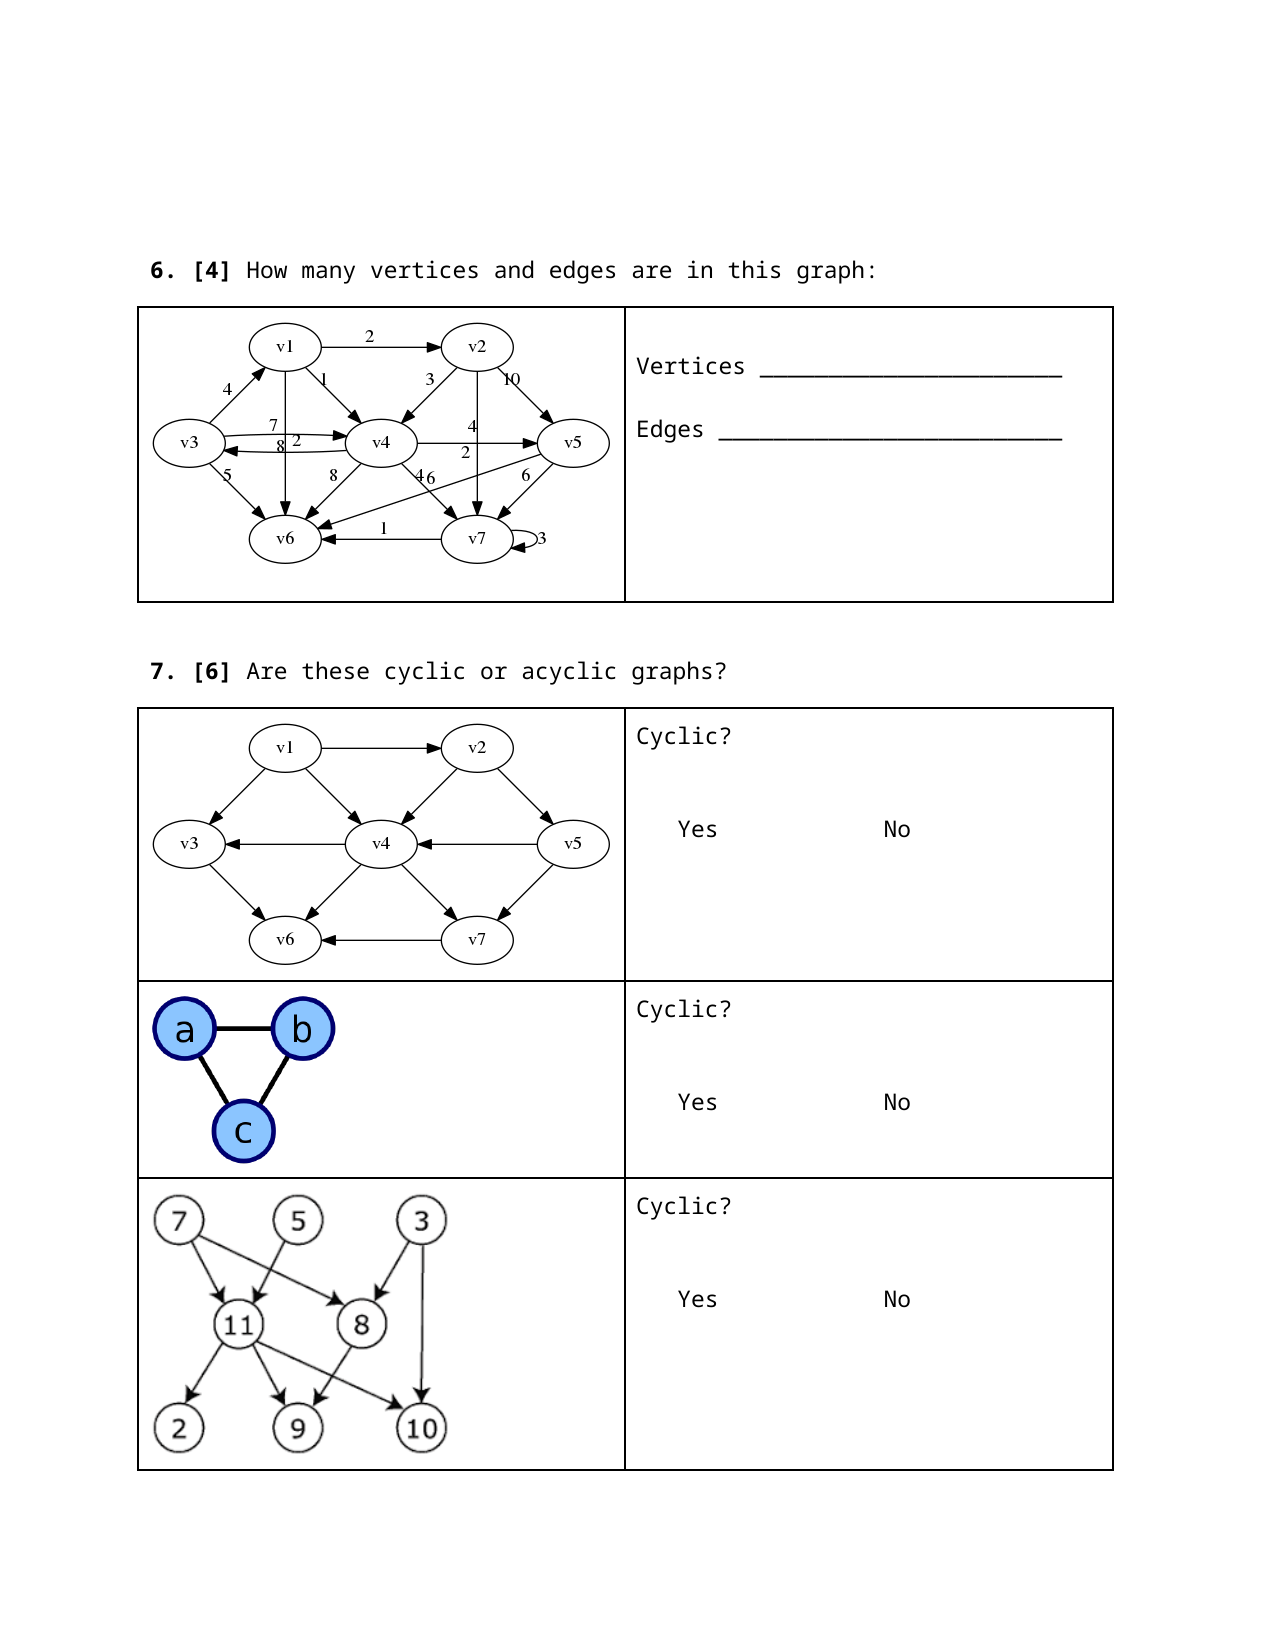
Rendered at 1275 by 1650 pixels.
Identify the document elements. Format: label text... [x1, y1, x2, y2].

picture [148, 1189, 453, 1459]
table_cell [139, 1179, 624, 1469]
table_header Cyclic? Yes No [626, 709, 1112, 980]
text 7. [6] Are these cyclic or acyclic graphs? [150, 655, 1125, 686]
table_header [139, 709, 624, 980]
table_cell Cyclic? Yes No [626, 1179, 1112, 1469]
table_header Vertices ______________________ Edges _________________________ [626, 308, 1112, 601]
table_header [139, 308, 624, 601]
picture [148, 719, 614, 970]
table_cell [139, 982, 624, 1177]
picture [148, 992, 339, 1167]
table_cell Cyclic? Yes No [626, 982, 1112, 1177]
text 6. [4] How many vertices and edges are in this graph: [150, 254, 1125, 285]
picture [148, 318, 614, 570]
